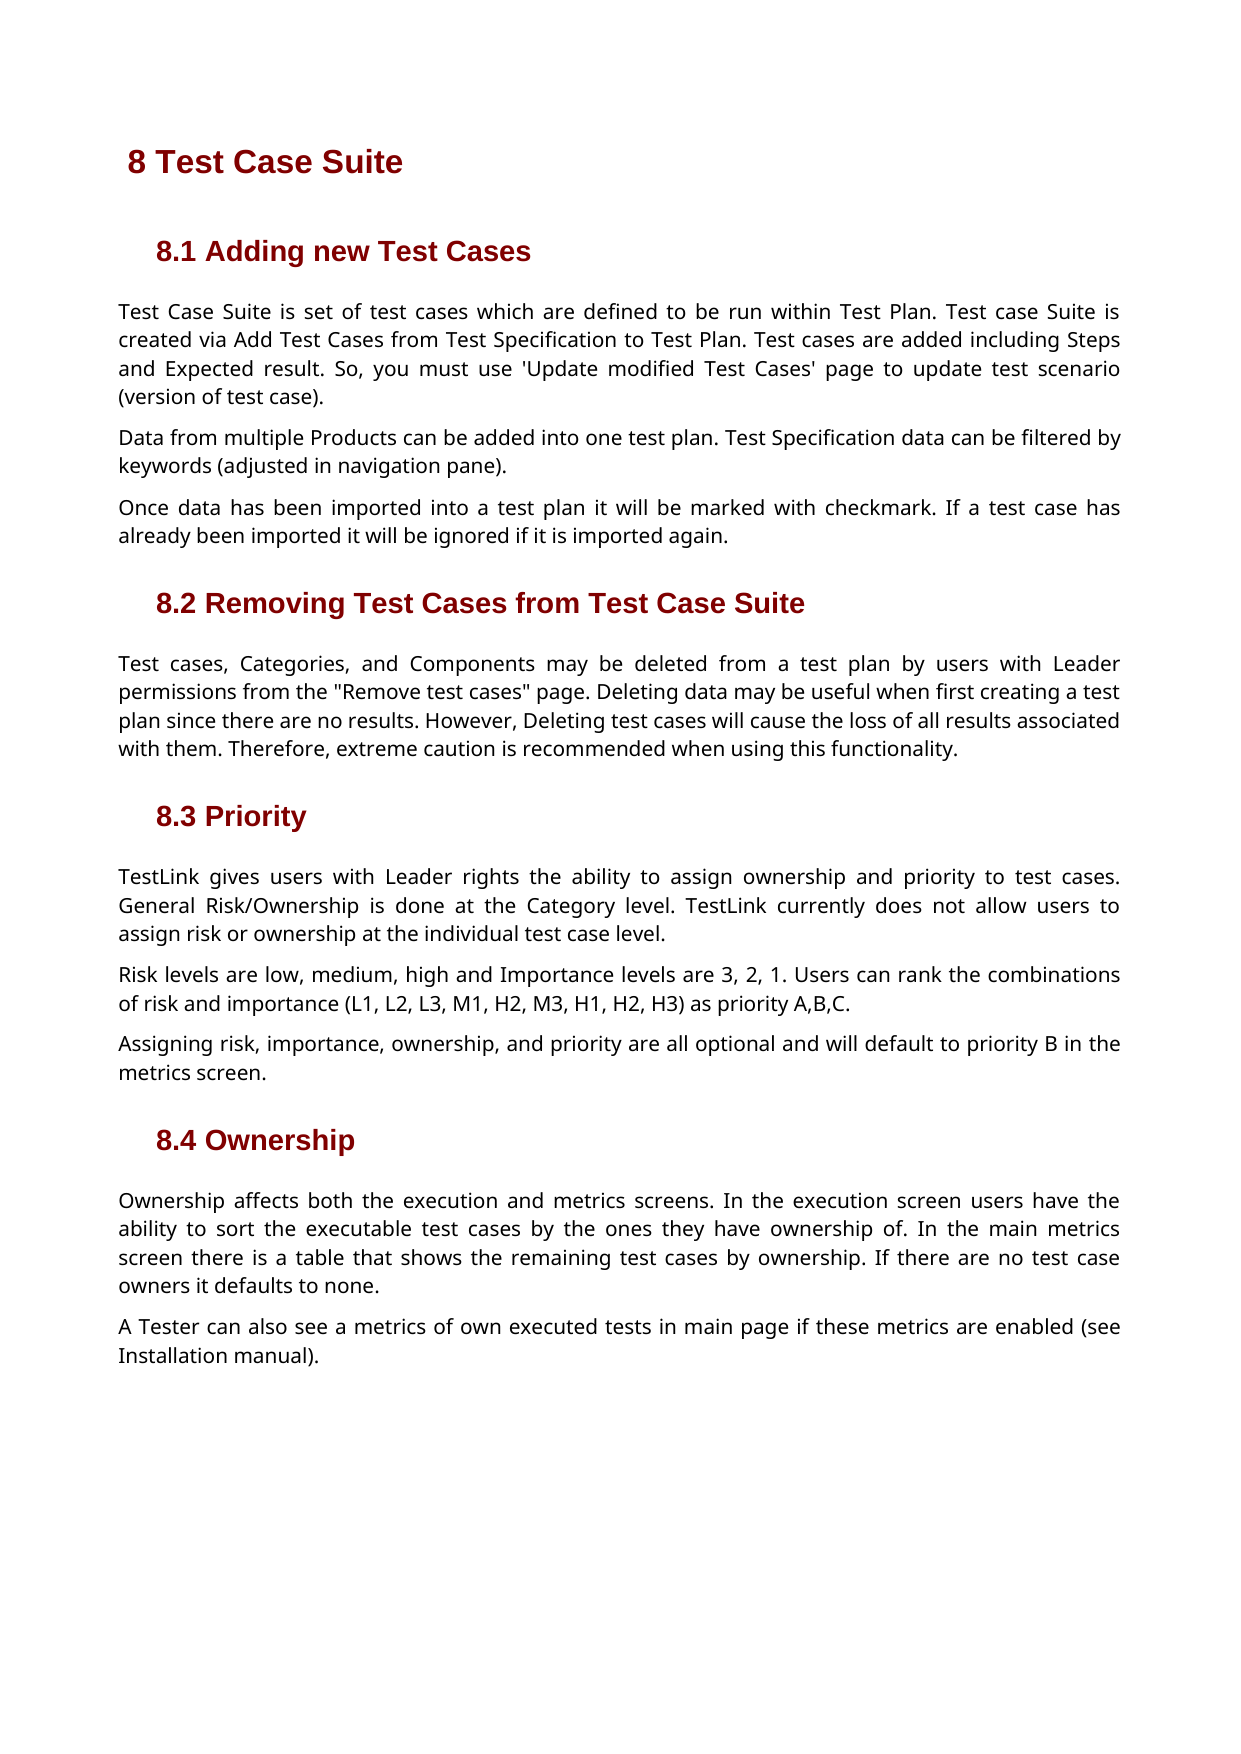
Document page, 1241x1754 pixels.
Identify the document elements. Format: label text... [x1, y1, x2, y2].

text Once data has been imported into a test plan it will be marked with checkmark. If a test case has already been imported it will be ignored if it is imported again. [118, 493, 1122, 549]
text Test cases, Categories, and Components may be deleted from a test plan by users with Leader permissions from the "Remove test cases" page. Deleting data may be useful when first creating a test plan since there are no results. However, Deleting test cases will cause the loss of all results associated with them. Therefore, extreme caution is recommended when using this functionality. [118, 649, 1122, 763]
subtitle Test Case Suite [118, 143, 1122, 180]
subtitle Ownership [148, 1124, 1122, 1157]
text Risk levels are low, medium, high and Importance levels are 3, 2, 1. Users can rank the combinations of risk and importance (L1, L2, L3, M1, H2, M3, H1, H2, H3) as priority A,B,C. [118, 960, 1122, 1017]
text A Tester can also see a metrics of own executed tests in main page if these metrics are enabled (see Installation manual). [118, 1312, 1122, 1369]
subtitle Adding new Test Cases [148, 235, 1122, 267]
text Test Case Suite is set of test cases which are defined to be run within Test Plan. Test case Suite is created via Add Test Cases from Test Specification to Test Plan. Test cases are added including Steps and Expected result. So, you must use 'Update modified Test Cases' page to update test scenario (version of test case). [118, 297, 1122, 411]
subtitle Priority [148, 800, 1122, 833]
text TestLink gives users with Leader rights the ability to assign ownership and priority to test cases. General Risk/Ownership is done at the Category level. TestLink currently does not allow users to assign risk or ownership at the individual test case level. [118, 862, 1122, 948]
text Assigning risk, importance, ownership, and priority are all optional and will default to priority B in the metrics screen. [118, 1029, 1122, 1086]
subtitle Removing Test Cases from Test Case Suite [148, 587, 1122, 619]
text Data from multiple Products can be added into one test plan. Test Specification data can be filtered by keywords (adjusted in navigation pane). [118, 423, 1122, 480]
text Ownership affects both the execution and metrics screens. In the execution screen users have the ability to sort the executable test cases by the ones they have ownership of. In the main metrics screen there is a table that shows the remaining test cases by ownership. If there are no test case owners it defaults to none. [118, 1186, 1122, 1300]
